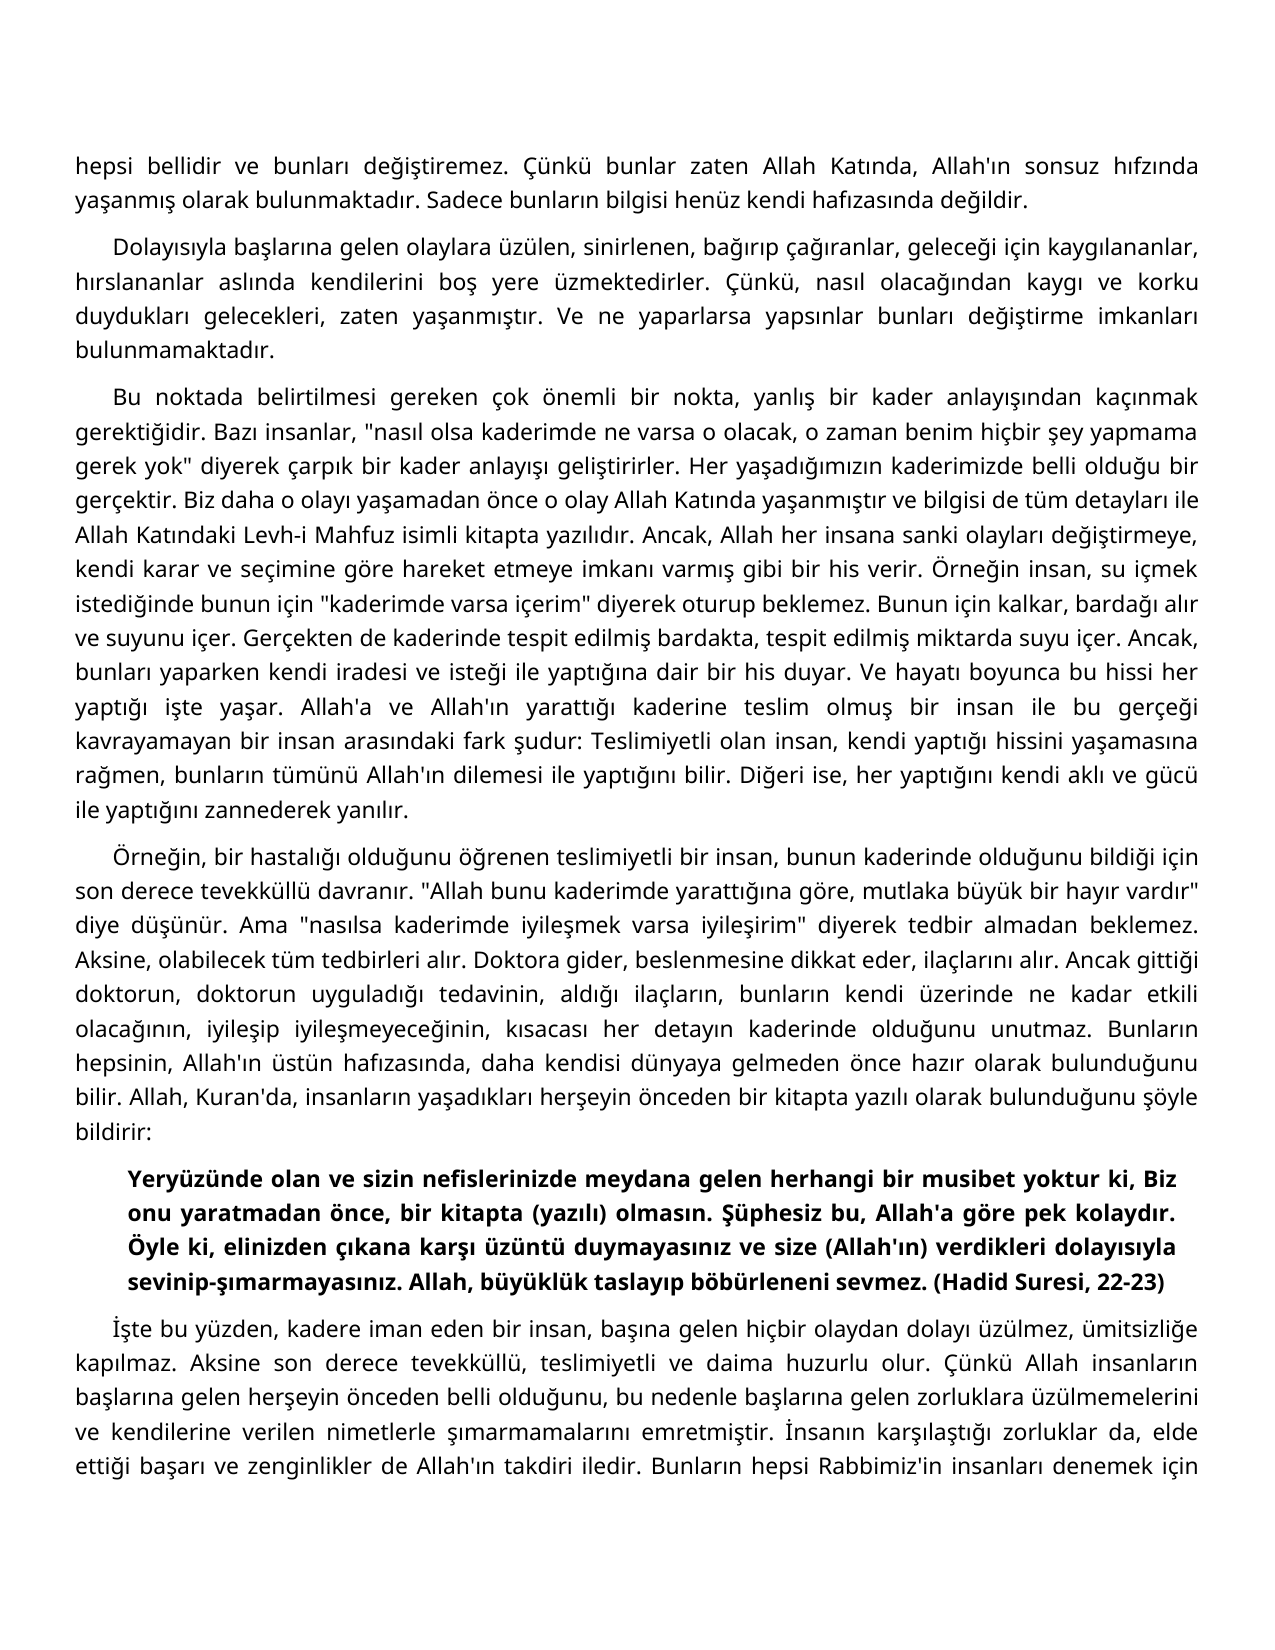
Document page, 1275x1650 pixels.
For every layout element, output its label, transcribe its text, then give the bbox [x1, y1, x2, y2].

text İşte bu yüzden, kadere iman eden bir insan, başına gelen hiçbir olaydan dolayı üzülmez, ümitsizliğe kapılmaz. Aksine son derece tevekküllü, teslimiyetli ve daima huzurlu olur. Çünkü Allah insanların başlarına gelen herşeyin önceden belli olduğunu, bu nedenle başlarına gelen zorluklara üzülmemelerini ve kendilerine verilen nimetlerle şımarmamalarını emretmiştir. İnsanın karşılaştığı zorluklar da, elde ettiği başarı ve zenginlikler de Allah'ın takdiri iledir. Bunların hepsi Rabbimiz'in insanları denemek için [75, 1312, 1200, 1481]
text hepsi bellidir ve bunları değiştiremez. Çünkü bunlar zaten Allah Katında, Allah'ın sonsuz hıfzında yaşanmış olarak bulunmaktadır. Sadece bunların bilgisi henüz kendi hafızasında değildir. [75, 150, 1200, 216]
text Yeryüzünde olan ve sizin nefislerinizde meydana gelen herhangi bir musibet yoktur ki, Biz onu yaratmadan önce, bir kitapta (yazılı) olmasın. Şüphesiz bu, Allah'a göre pek kolaydır. Öyle ki, elinizden çıkana karşı üzüntü duymayasınız ve size (Allah'ın) verdikleri dolayısıyla sevinip-şımarmayasınız. Allah, büyüklük taslayıp böbürleneni sevmez. (Hadid Suresi, 22-23) [127, 1162, 1177, 1297]
text Dolayısıyla başlarına gelen olaylara üzülen, sinirlenen, bağırıp çağıranlar, geleceği için kaygılananlar, hırslananlar aslında kendilerini boş yere üzmektedirler. Çünkü, nasıl olacağından kaygı ve korku duydukları gelecekleri, zaten yaşanmıştır. Ve ne yaparlarsa yapsınlar bunları değiştirme imkanları bulunmamaktadır. [75, 231, 1200, 366]
text Örneğin, bir hastalığı olduğunu öğrenen teslimiyetli bir insan, bunun kaderinde olduğunu bildiği için son derece tevekküllü davranır. "Allah bunu kaderimde yarattığına göre, mutlaka büyük bir hayır vardır" diye düşünür. Ama "nasılsa kaderimde iyileşmek varsa iyileşirim" diyerek tedbir almadan beklemez. Aksine, olabilecek tüm tedbirleri alır. Doktora gider, beslenmesine dikkat eder, ilaçlarını alır. Ancak gittiği doktorun, doktorun uyguladığı tedavinin, aldığı ilaçların, bunların kendi üzerinde ne kadar etkili olacağının, iyileşip iyileşmeyeceğinin, kısacası her detayın kaderinde olduğunu unutmaz. Bunların hepsinin, Allah'ın üstün hafızasında, daha kendisi dünyaya gelmeden önce hazır olarak bulunduğunu bilir. Allah, Kuran'da, insanların yaşadıkları herşeyin önceden bir kitapta yazılı olarak bulunduğunu şöyle bildirir: [75, 841, 1200, 1147]
text Bu noktada belirtilmesi gereken çok önemli bir nokta, yanlış bir kader anlayışından kaçınmak gerektiğidir. Bazı insanlar, "nasıl olsa kaderimde ne varsa o olacak, o zaman benim hiçbir şey yapmama gerek yok" diyerek çarpık bir kader anlayışı geliştirirler. Her yaşadığımızın kaderimizde belli olduğu bir gerçektir. Biz daha o olayı yaşamadan önce o olay Allah Katında yaşanmıştır ve bilgisi de tüm detayları ile Allah Katındaki Levh-i Mahfuz isimli kitapta yazılıdır. Ancak, Allah her insana sanki olayları değiştirmeye, kendi karar ve seçimine göre hareket etmeye imkanı varmış gibi bir his verir. Örneğin insan, su içmek istediğinde bunun için "kaderimde varsa içerim" diyerek oturup beklemez. Bunun için kalkar, bardağı alır ve suyunu içer. Gerçekten de kaderinde tespit edilmiş bardakta, tespit edilmiş miktarda suyu içer. Ancak, bunları yaparken kendi iradesi ve isteği ile yaptığına dair bir his duyar. Ve hayatı boyunca bu hissi her yaptığı işte yaşar. Allah'a ve Allah'ın yarattığı kaderine teslim olmuş bir insan ile bu gerçeği kavrayamayan bir insan arasındaki fark şudur: Teslimiyetli olan insan, kendi yaptığı hissini yaşamasına rağmen, bunların tümünü Allah'ın dilemesi ile yaptığını bilir. Diğeri ise, her yaptığını kendi aklı ve gücü ile yaptığını zannederek yanılır. [75, 381, 1200, 825]
